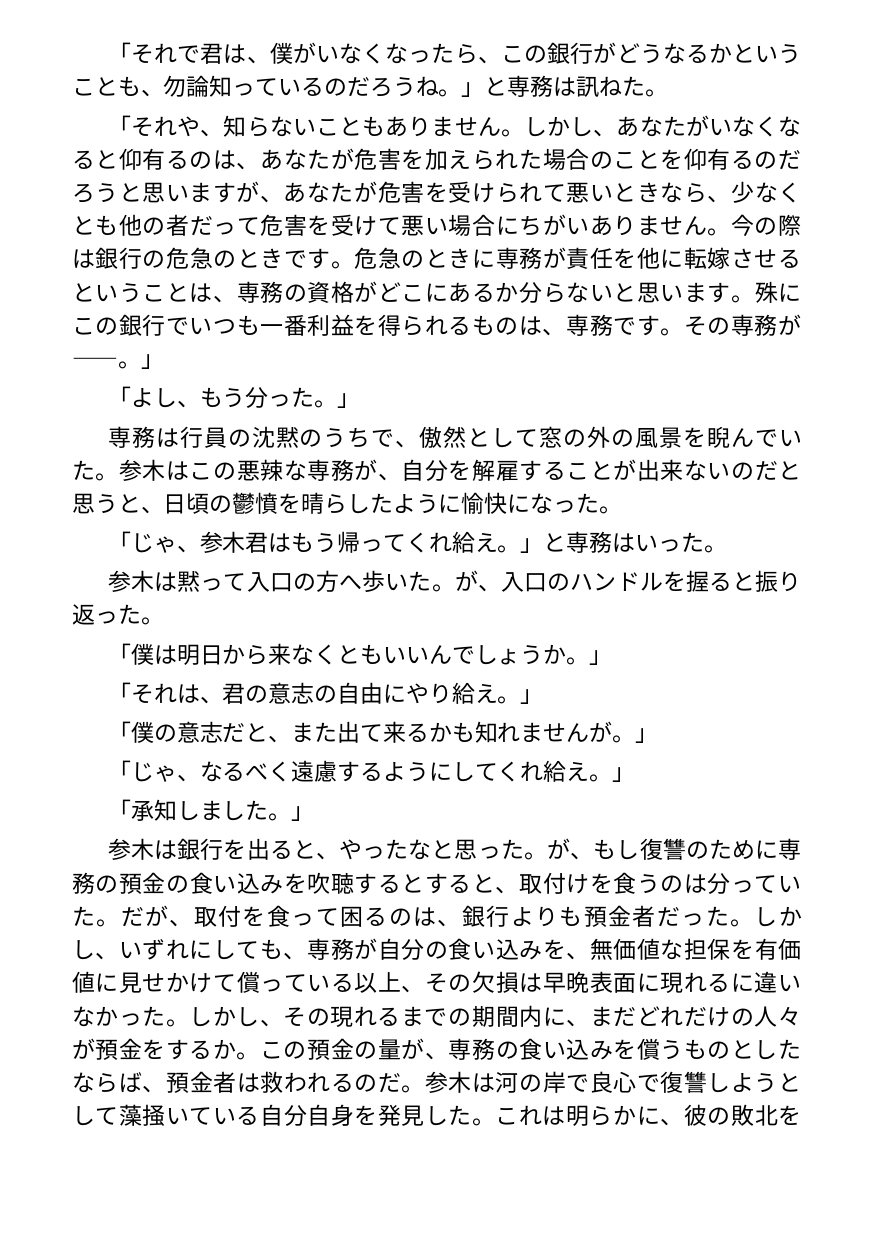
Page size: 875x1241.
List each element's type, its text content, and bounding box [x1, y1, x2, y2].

text 「それは、君の意志の自由にやり給え。」 [72, 676, 802, 709]
text 「それや、知らないこともありません。しかし、あなたがいなくなると仰有るのは、あなたが危害を加えられた場合のことを仰有るのだろうと思いますが、あなたが危害を受けられて悪いときなら、少なくとも他の者だって危害を受けて悪い場合にちがいありません。今の際は銀行の危急のときです。危急のときに専務が責任を他に転嫁させるということは、専務の資格がどこにあるか分らないと思います。殊にこの銀行でいつも一番利益を得られるものは、専務です。その専務が――。」 [72, 108, 802, 374]
text 参木は銀行を出ると、やったなと思った。が、もし復讐のために専務の預金の食い込みを吹聴するとすると、取付けを食うのは分っていた。だが、取付を食って困るのは、銀行よりも預金者だった。しかし、いずれにしても、専務が自分の食い込みを、無価値な担保を有価値に見せかけて償っている以上、その欠損は早晩表面に現れるに違いなかった。しかし、その現れるまでの期間内に、まだどれだけの人々が預金をするか。この預金の量が、専務の食い込みを償うものとしたならば、預金者は救われるのだ。参木は河の岸で良心で復讐しようとして藻掻いている自分自身を発見した。これは明らかに、彼の敗北を [72, 832, 802, 1131]
text 「承知しました。」 [72, 793, 802, 826]
text 専務は行員の沈黙のうちで、傲然として窓の外の風景を睨んでいた。参木はこの悪辣な専務が、自分を解雇することが出来ないのだと思うと、日頃の鬱憤を晴らしたように愉快になった。 [72, 419, 802, 519]
text 「よし、もう分った。」 [72, 380, 802, 413]
text 「僕は明日から来なくともいいんでしょうか。」 [72, 637, 802, 670]
text 「それで君は、僕がいなくなったら、この銀行がどうなるかということも、勿論知っているのだろうね。」と専務は訊ねた。 [72, 36, 802, 102]
text 「僕の意志だと、また出て来るかも知れませんが。」 [72, 715, 802, 748]
text 「じゃ、なるべく遠慮するようにしてくれ給え。」 [72, 754, 802, 787]
text 参木は黙って入口の方へ歩いた。が、入口のハンドルを握ると振り返った。 [72, 564, 802, 631]
text 「じゃ、参木君はもう帰ってくれ給え。」と専務はいった。 [72, 525, 802, 558]
